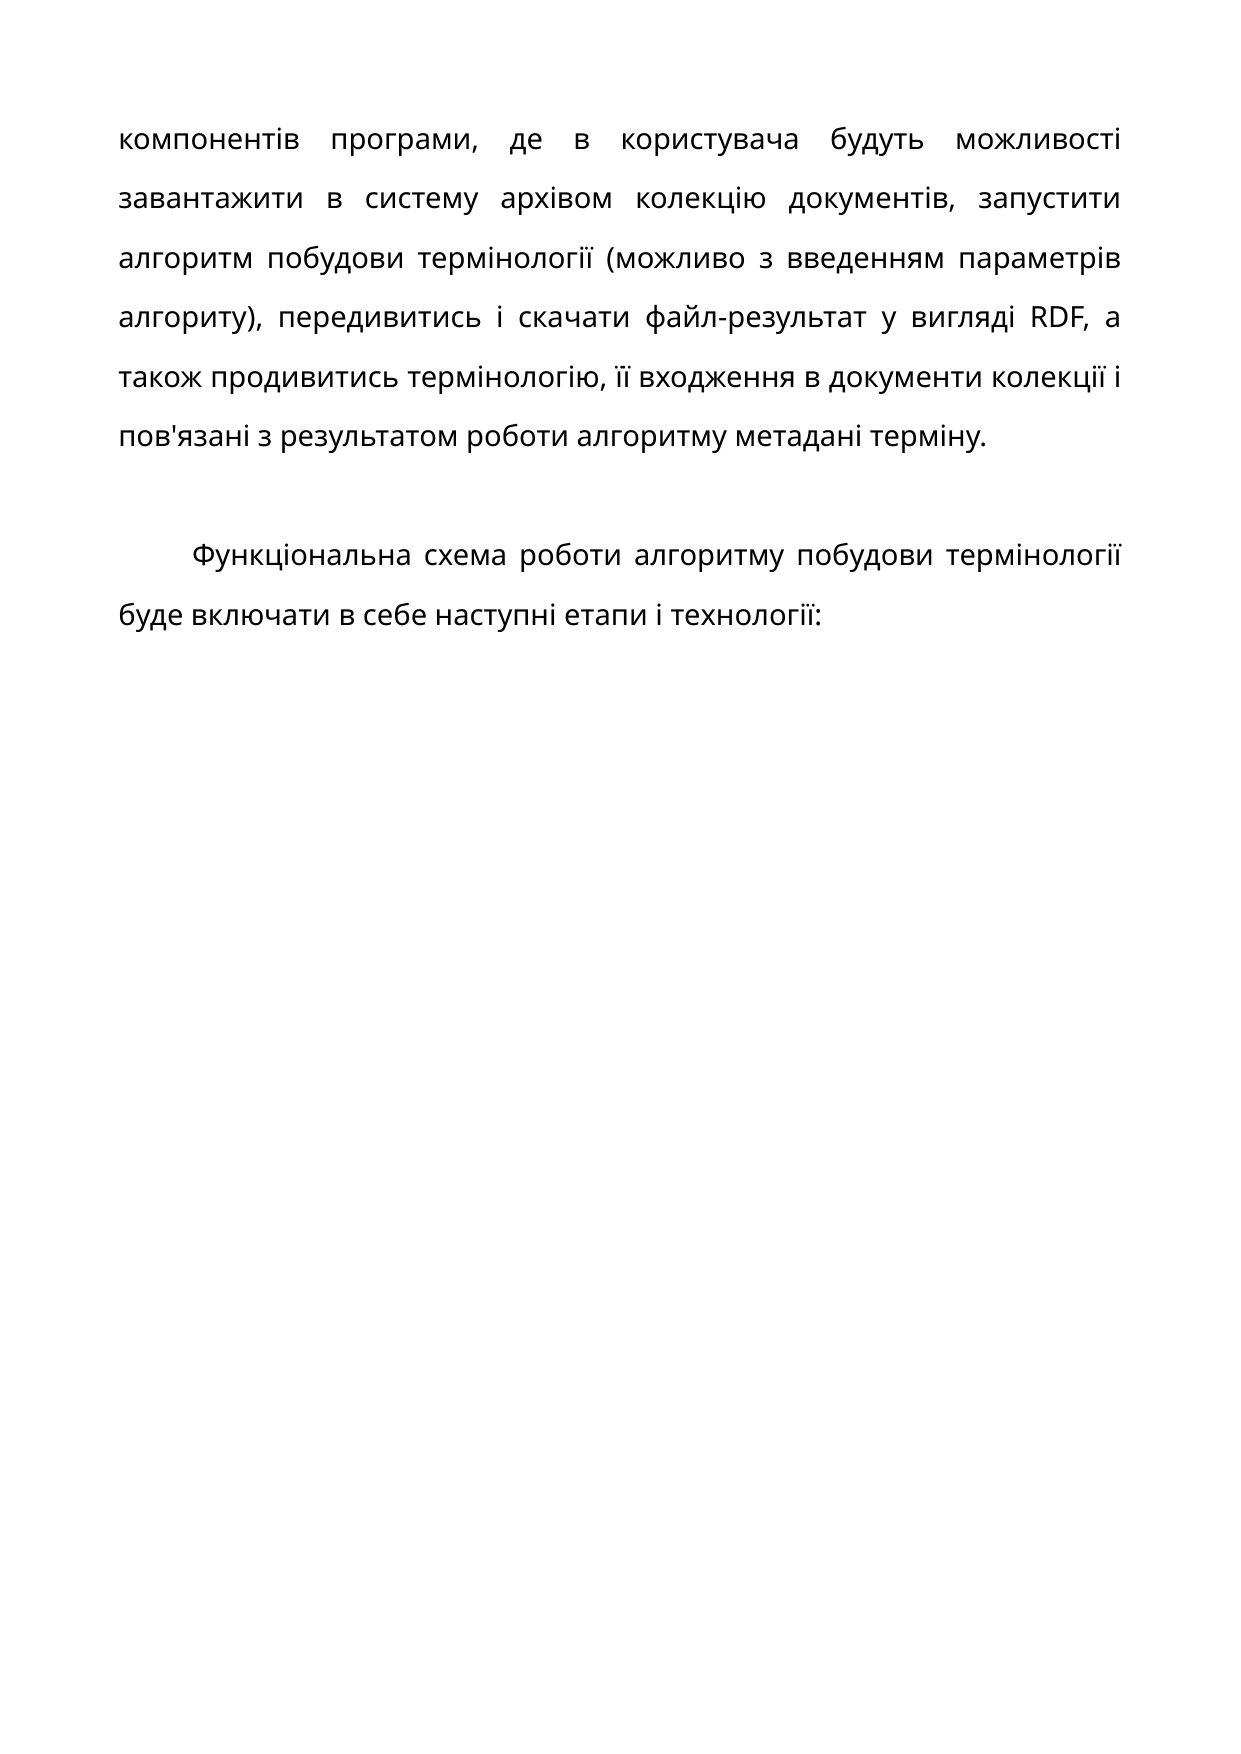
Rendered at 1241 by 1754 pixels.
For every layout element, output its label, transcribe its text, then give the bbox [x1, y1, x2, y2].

text компонентів програми, де в користувача будуть можливості завантажити в систему архівом колекцію документів, запустити алгоритм побудови термінології (можливо з введенням параметрів алгориту), передивитись і скачати файл-результат у вигляді RDF, а також продивитись термінологію, її входження в документи колекції і пов'язані з результатом роботи алгоритму метадані терміну. [118, 118, 1122, 455]
text Функціональна схема роботи алгоритму побудови термінології буде включати в себе наступні етапи і технології: [118, 534, 1122, 634]
